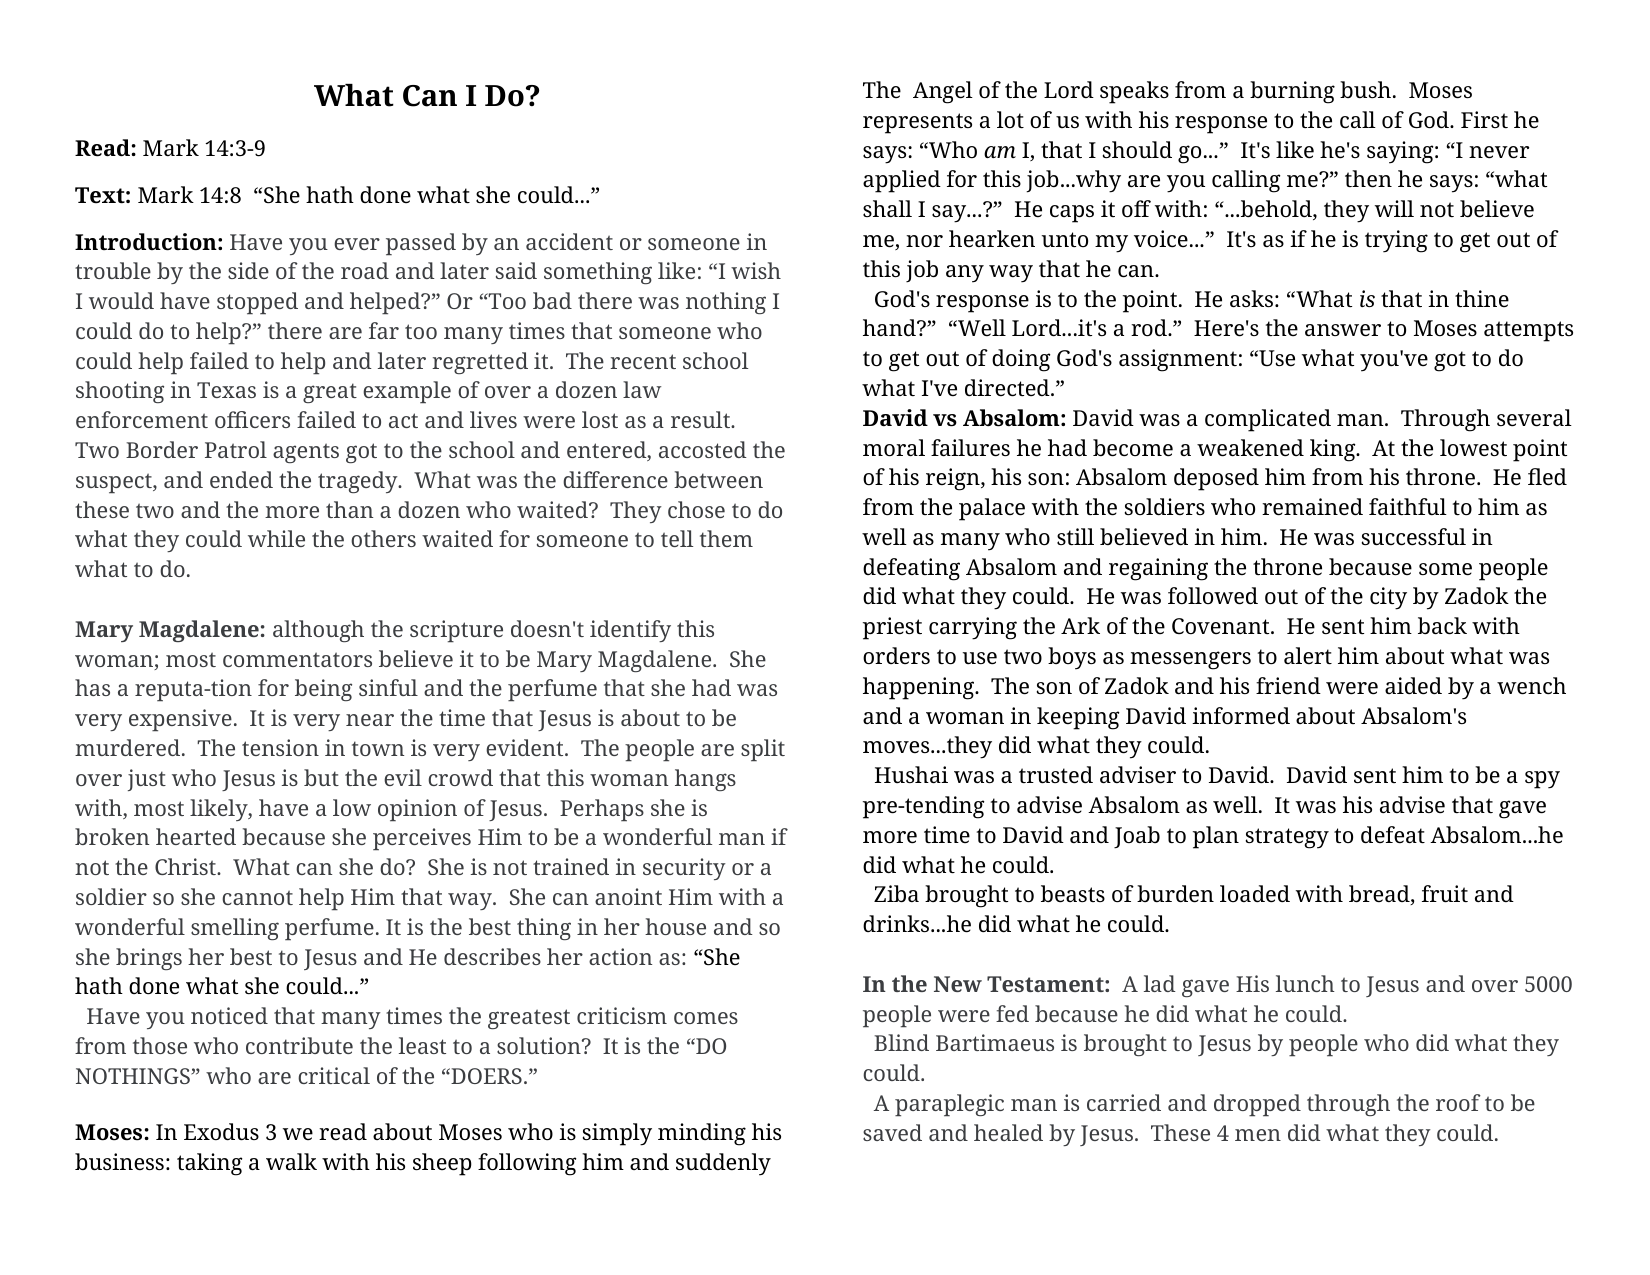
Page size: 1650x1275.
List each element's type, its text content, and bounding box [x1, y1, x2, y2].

text In the New Testament: A lad gave His lunch to Jesus and over 5000 people were fed because he did what he could. [862, 969, 1575, 1028]
text Text: Mark 14:8 “She hath done what she could...” [75, 180, 787, 209]
text The Angel of the Lord speaks from a burning bush. Moses represents a lot of us with his response to the call of God. First he says: “Who am I, that I should go...” It's like he's saying: “I never applied for this job...why are you calling me?” then he says: “what shall I say...?” He caps it off with: “...behold, they will not believe me, nor hearken unto my voice...” It's as if he is trying to get out of this job any way that he can. [862, 75, 1575, 283]
text What Can I Do? [75, 75, 787, 115]
text Mary Magdalene: although the scripture doesn't identify this woman; most commentators believe it to be Mary Magdalene. She has a reputa-tion for being sinful and the perfume that she had was very expensive. It is very near the time that Jesus is about to be murdered. The tension in town is very evident. The people are split over just who Jesus is but the evil crowd that this woman hangs with, most likely, have a low opinion of Jesus. Perhaps she is broken hearted because she perceives Him to be a wonderful man if not the Christ. What can she do? She is not trained in security or a soldier so she cannot help Him that way. She can anoint Him with a wonderful smelling perfume. It is the best thing in her house and so she brings her best to Jesus and He describes her action as: “She hath done what she could...” [75, 614, 787, 1001]
text Blind Bartimaeus is brought to Jesus by people who did what they could. [862, 1028, 1575, 1088]
text Moses: In Exodus 3 we read about Moses who is simply minding his business: taking a walk with his sheep following him and suddenly [75, 1117, 787, 1177]
text God's response is to the point. He asks: “What is that in thine hand?” “Well Lord...it's a rod.” Here's the answer to Moses attempts to get out of doing God's assignment: “Use what you've got to do what I've directed.” [862, 283, 1575, 403]
text Read: Mark 14:3-9 [75, 133, 787, 163]
text Hushai was a trusted adviser to David. David sent him to be a spy pre-tending to advise Absalom as well. It was his advise that gave more time to David and Joab to plan strategy to defeat Absalom...he did what he could. [862, 760, 1575, 879]
text A paraplegic man is carried and dropped through the roof to be saved and healed by Jesus. These 4 men did what they could. [862, 1088, 1575, 1147]
text David vs Absalom: David was a complicated man. Through several moral failures he had become a weakened king. At the lowest point of his reign, his son: Absalom deposed him from his throne. He fled from the palace with the soldiers who remained faithful to him as well as many who still believed in him. He was successful in defeating Absalom and regaining the throne because some people did what they could. He was followed out of the city by Zadok the priest carrying the Ark of the Covenant. He sent him back with orders to use two boys as messengers to alert him about what was happening. The son of Zadok and his friend were aided by a wench and a woman in keeping David informed about Absalom's moves...they did what they could. [862, 403, 1575, 760]
text Ziba brought to beasts of burden loaded with bread, fruit and drinks...he did what he could. [862, 879, 1575, 939]
text Have you noticed that many times the greatest criticism comes from those who contribute the least to a solution? It is the “DO NOTHINGS” who are critical of the “DOERS.” [75, 1001, 787, 1090]
text Introduction: Have you ever passed by an accident or someone in trouble by the side of the road and later said something like: “I wish I would have stopped and helped?” Or “Too bad there was nothing I could do to help?” there are far too many times that someone who could help failed to help and later regretted it. The recent school shooting in Texas is a great example of over a dozen law enforcement officers failed to act and lives were lost as a result. Two Border Patrol agents got to the school and entered, accosted the suspect, and ended the tragedy. What was the difference between these two and the more than a dozen who waited? They chose to do what they could while the others waited for someone to tell them what to do. [75, 226, 787, 584]
